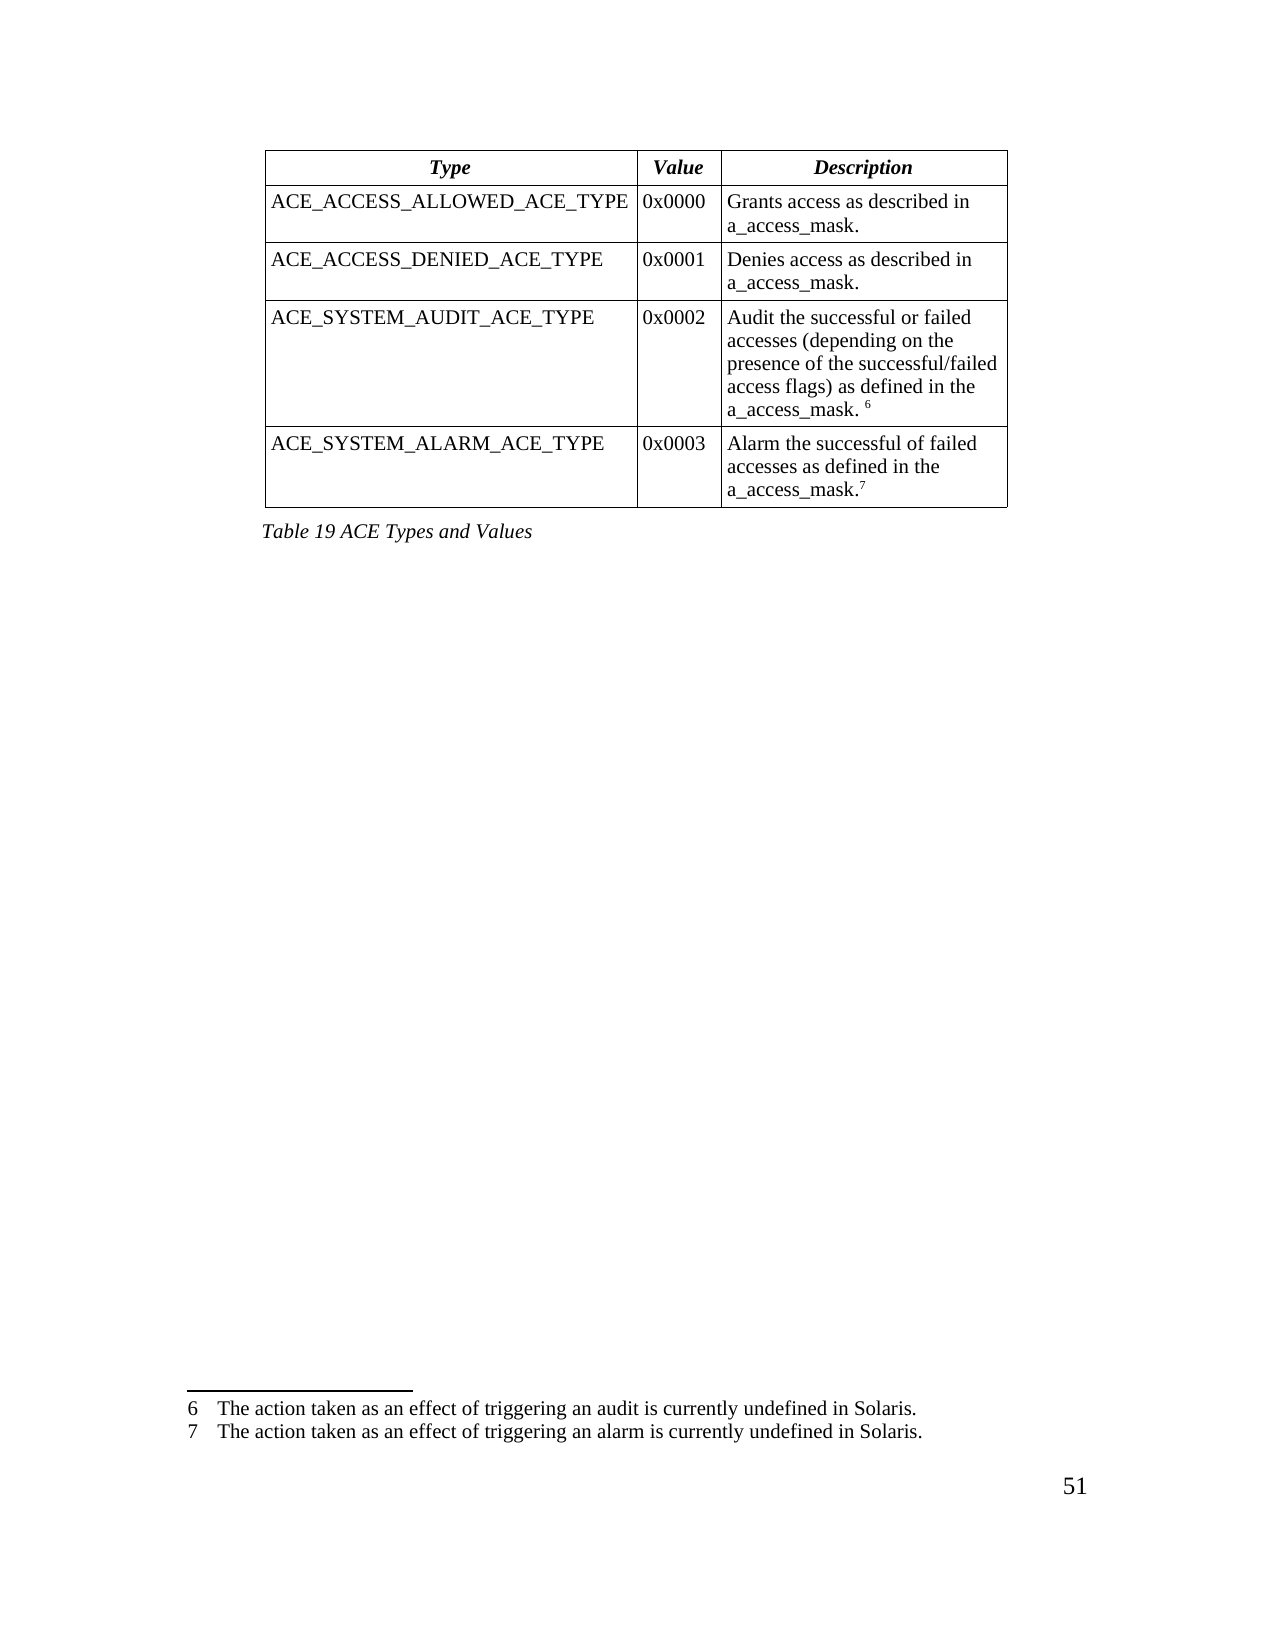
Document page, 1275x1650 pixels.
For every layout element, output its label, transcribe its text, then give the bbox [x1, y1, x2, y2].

table_header Description [722, 151, 1007, 185]
table_cell 0x0003 [638, 427, 721, 507]
text Table 19 ACE Types and Values [187, 520, 1087, 543]
table_header Type [266, 151, 637, 185]
table_cell Grants access as described in a_access_mask. [722, 186, 1007, 242]
table_cell ACE_ACCESS_ALLOWED_ACE_TYPE [266, 186, 637, 242]
table_cell 0x0002 [638, 301, 721, 426]
table_header Value [638, 151, 721, 185]
table_cell Audit the successful or failed accesses (depending on the presence of the successful/failed access flags) as defined in the a_access_mask. [722, 301, 1007, 426]
table_cell ACE_ACCESS_DENIED_ACE_TYPE [266, 243, 637, 300]
table_cell ACE_SYSTEM_ALARM_ACE_TYPE [266, 427, 637, 507]
table_cell 0x0001 [638, 243, 721, 300]
table_cell Alarm the successful of failed accesses as defined in the a_access_mask. [722, 427, 1007, 507]
table_cell 0x0000 [638, 186, 721, 242]
table_cell Denies access as described in a_access_mask. [722, 243, 1007, 300]
table_cell ACE_SYSTEM_AUDIT_ACE_TYPE [266, 301, 637, 426]
